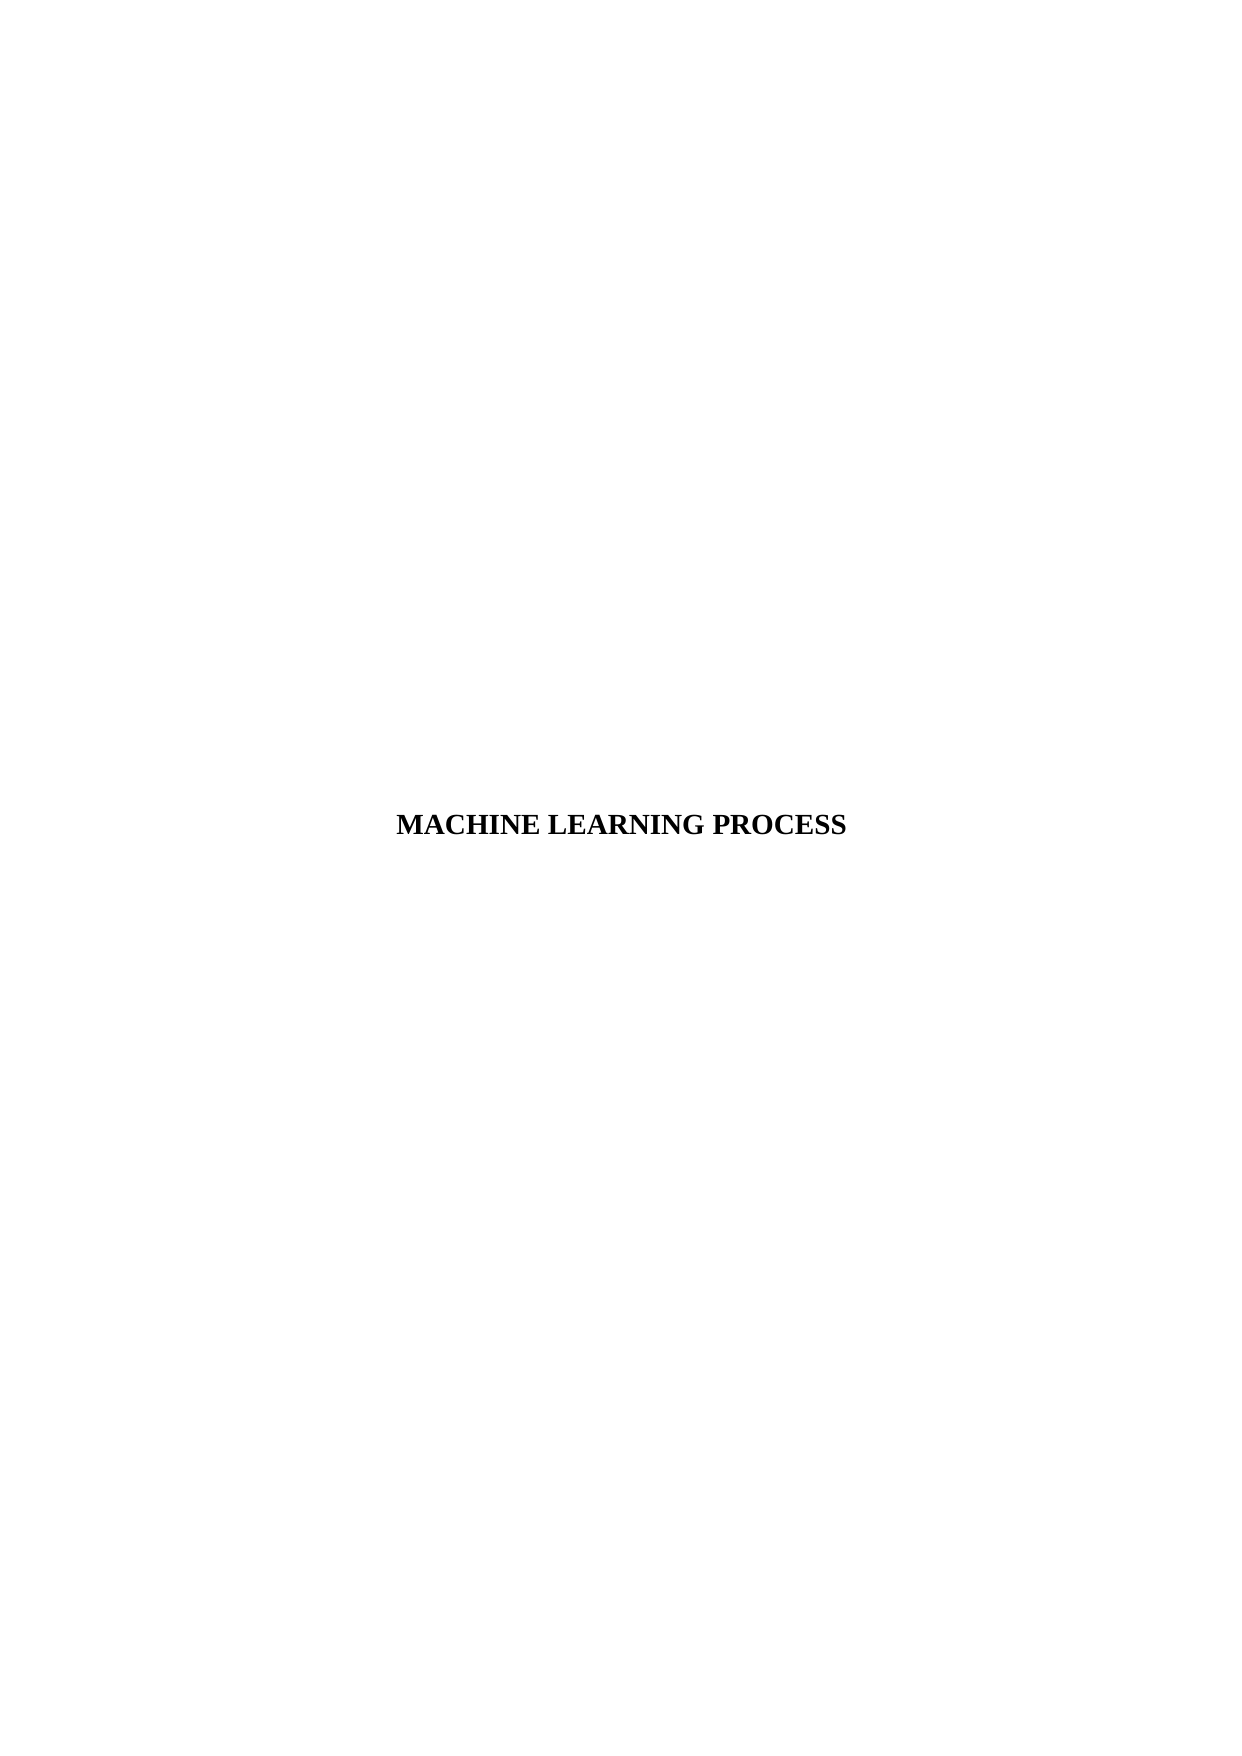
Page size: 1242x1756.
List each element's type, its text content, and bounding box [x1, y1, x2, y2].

subtitle MACHINE LEARNING PROCESS [231, 807, 1012, 840]
